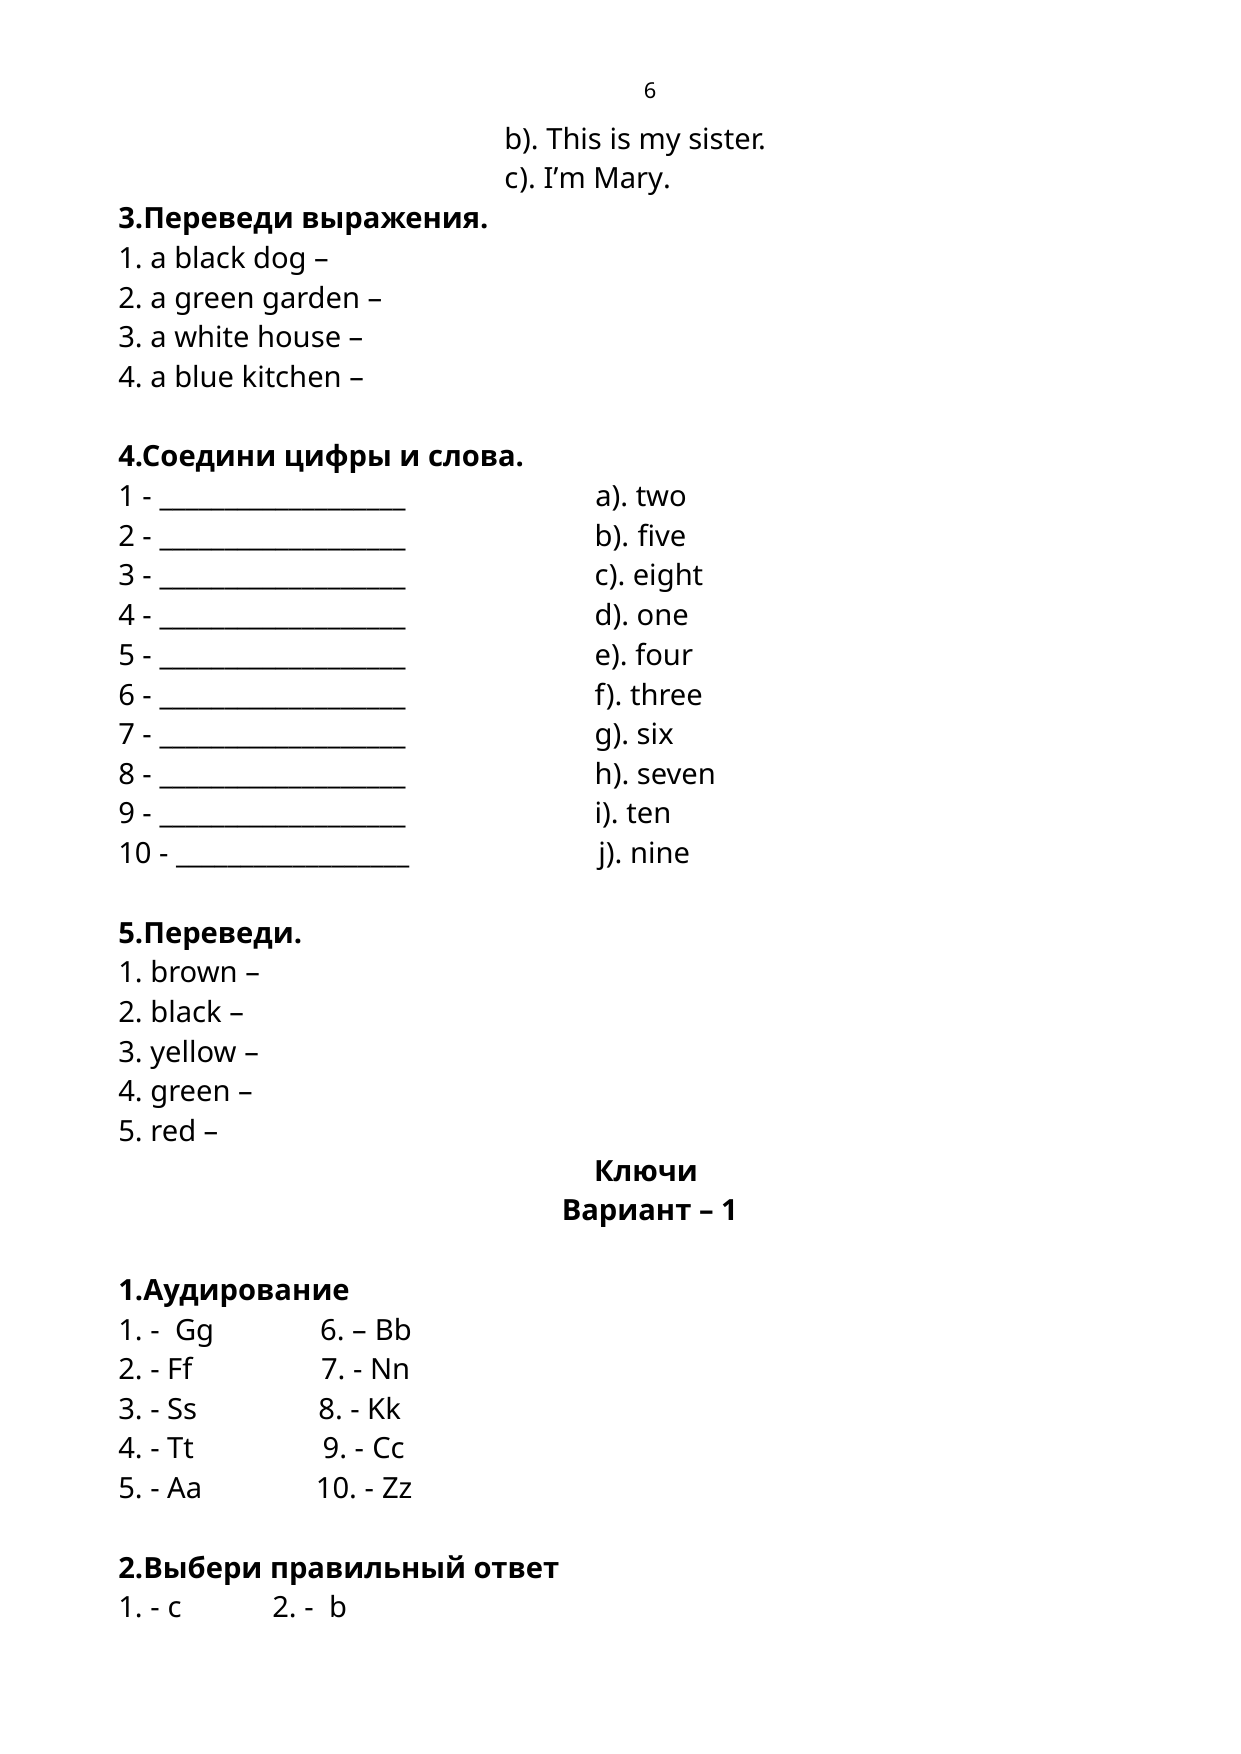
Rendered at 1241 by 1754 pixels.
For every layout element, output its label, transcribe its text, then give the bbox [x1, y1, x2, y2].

text 4. a blue kitchen – [118, 356, 1181, 396]
text 5. red – [118, 1110, 1181, 1150]
text 2 - ___________________ b). five [118, 515, 1181, 555]
text 7 - ___________________ g). six [118, 713, 1181, 753]
text 2. - Ff 7. - Nn [118, 1348, 1181, 1388]
text 10 - __________________ j). nine [118, 832, 1181, 872]
text 9 - ___________________ i). ten [118, 793, 1181, 832]
text 4. green – [118, 1071, 1181, 1110]
text 3. a white house – [118, 317, 1181, 356]
text 4 - ___________________ d). one [118, 594, 1181, 634]
text 6 - ___________________ f). three [118, 674, 1181, 713]
text 3.Переведи выражения. [118, 197, 1181, 237]
text 1. brown – [118, 952, 1181, 991]
text 1.Аудирование [118, 1269, 1181, 1309]
text 2. a green garden – [118, 277, 1181, 317]
text 2. black – [118, 991, 1181, 1031]
text 4.Соедини цифры и слова. [118, 436, 1181, 475]
text 8 - ___________________ h). seven [118, 753, 1181, 793]
text 2.Выбери правильный ответ [118, 1547, 1181, 1587]
text Ключи Вариант – 1 [118, 1150, 1181, 1229]
text 3. yellow – [118, 1031, 1181, 1071]
text 1 - ___________________ a). two [118, 475, 1181, 515]
text 5.Переведи. [118, 872, 1181, 952]
text 3. - Ss 8. - Kk [118, 1388, 1181, 1428]
text 5. - Аа 10. - Zz [118, 1467, 1181, 1507]
text 3 - ___________________ c). eight [118, 555, 1181, 594]
text c). I’m Mary. [118, 158, 1181, 197]
text 1. - c 2. - b [118, 1587, 1181, 1626]
text 5 - ___________________ e). four [118, 634, 1181, 674]
text 4. - Tt 9. - Сс [118, 1428, 1181, 1467]
text 1. a black dog – [118, 237, 1181, 277]
text 1. - Gg 6. – Bb [118, 1309, 1181, 1348]
text b). This is my sister. [118, 118, 1181, 158]
